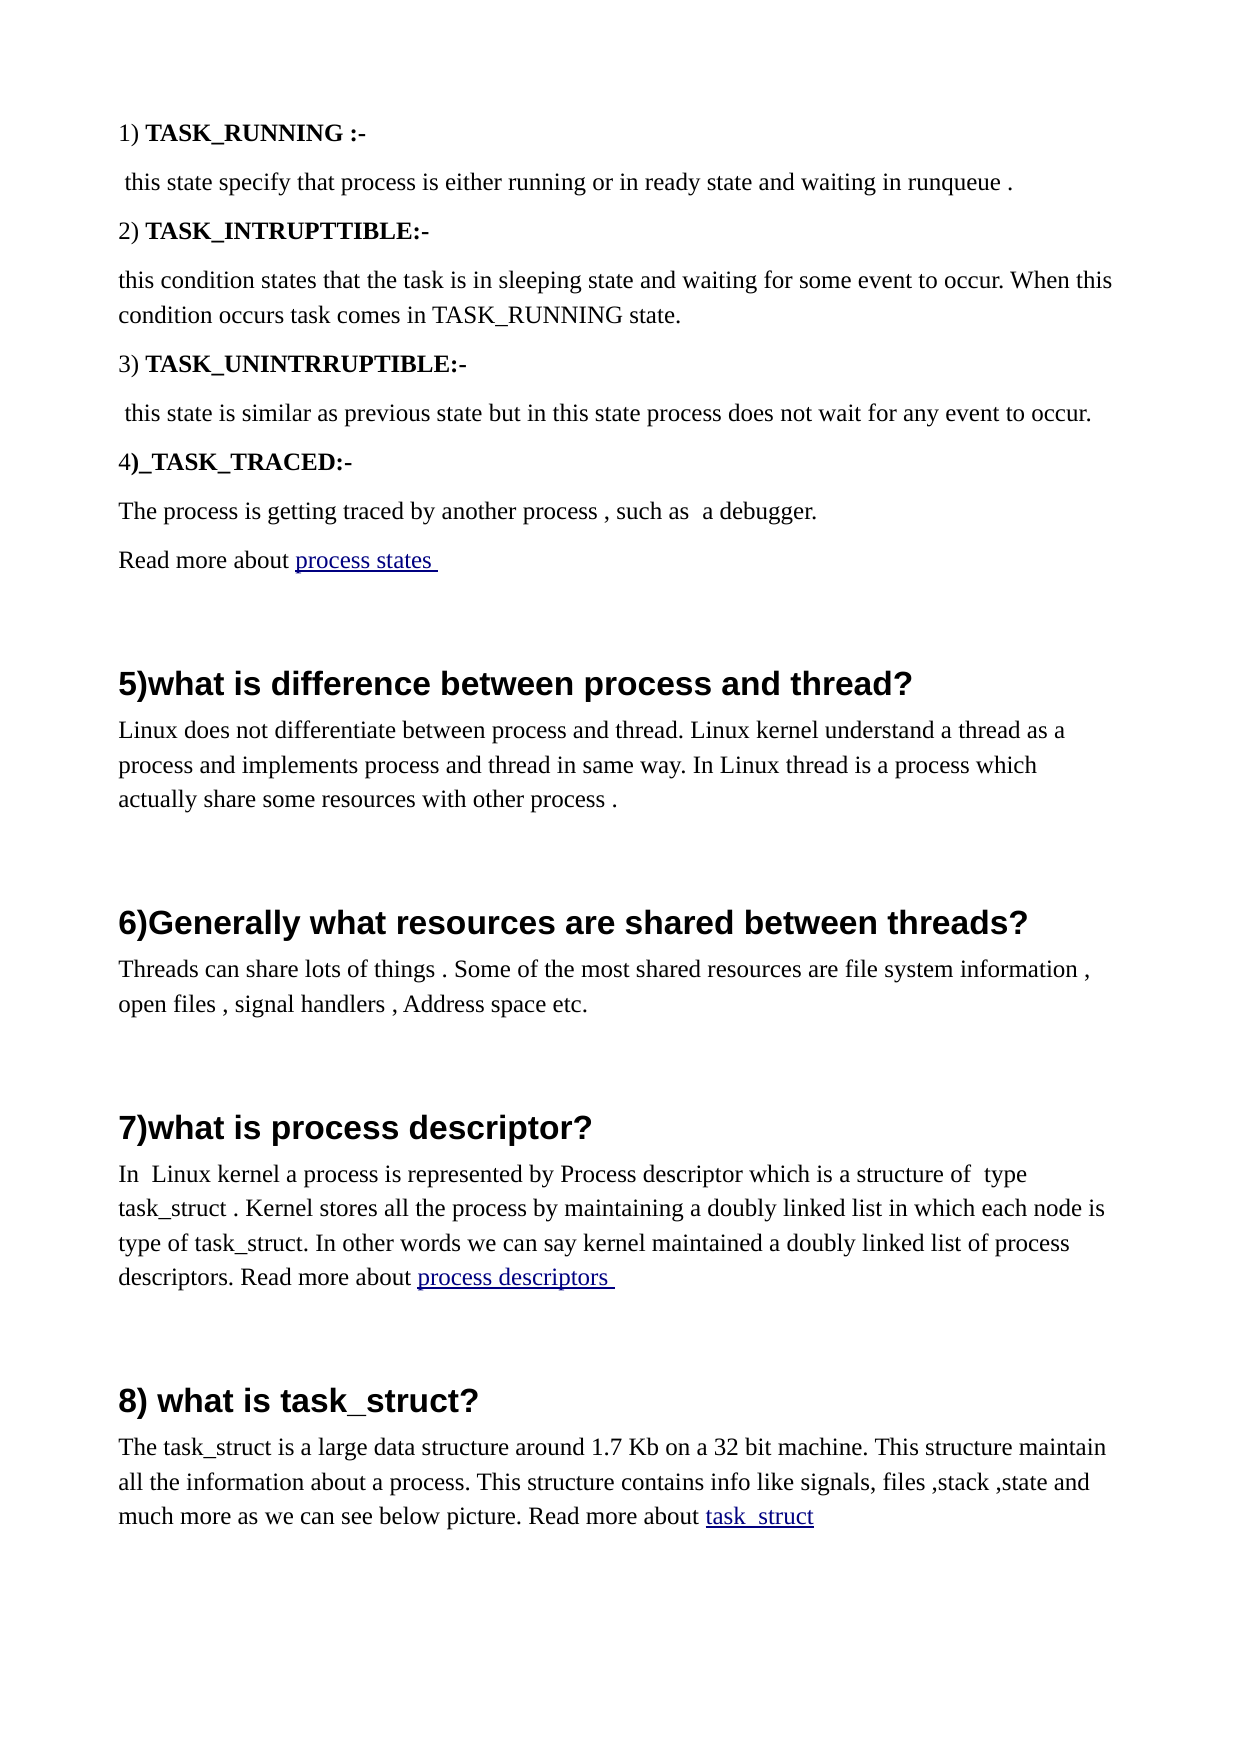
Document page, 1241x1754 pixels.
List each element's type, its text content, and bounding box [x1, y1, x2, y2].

text this state is similar as previous state but in this state process does not wait for any event to occur. [118, 398, 1122, 427]
text The process is getting traced by another process , such as a debugger. [118, 496, 1122, 525]
text this condition states that the task is in sleeping state and waiting for some event to occur. When this condition occurs task comes in TASK_RUNNING state. [118, 265, 1122, 328]
text Linux does not differentiate between process and thread. Linux kernel understand a thread as a process and implements process and thread in same way. In Linux thread is a process which actually share some resources with other process . [118, 715, 1122, 813]
subtitle 5)what is difference between process and thread? [118, 664, 1122, 703]
text Read more about process states [118, 545, 1122, 574]
subtitle 6)Generally what resources are shared between threads? [118, 903, 1122, 942]
text The task_struct is a large data structure around 1.7 Kb on a 32 bit machine. This structure maintain all the information about a process. This structure contains info like signals, files ,stack ,state and much more as we can see below picture. Read more about task_struct [118, 1432, 1122, 1530]
text Threads can share lots of things . Some of the most shared resources are file system information , open files , signal handlers , Address space etc. [118, 954, 1122, 1017]
text 2) TASK_INTRUPTTIBLE:- [118, 216, 1122, 245]
text 1) TASK_RUNNING :- [118, 118, 1122, 147]
subtitle 8) what is task_struct? [118, 1381, 1122, 1420]
text 4)_TASK_TRACED:- [118, 447, 1122, 476]
text 3) TASK_UNINTRRUPTIBLE:- [118, 349, 1122, 378]
text this state specify that process is either running or in ready state and waiting in runqueue . [118, 167, 1122, 196]
subtitle 7)what is process descriptor? [118, 1108, 1122, 1146]
text In Linux kernel a process is represented by Process descriptor which is a structure of type task_struct . Kernel stores all the process by maintaining a doubly linked list in which each node is type of task_struct. In other words we can say kernel maintained a doubly linked list of process descriptors. Read more about process descriptors [118, 1159, 1122, 1291]
